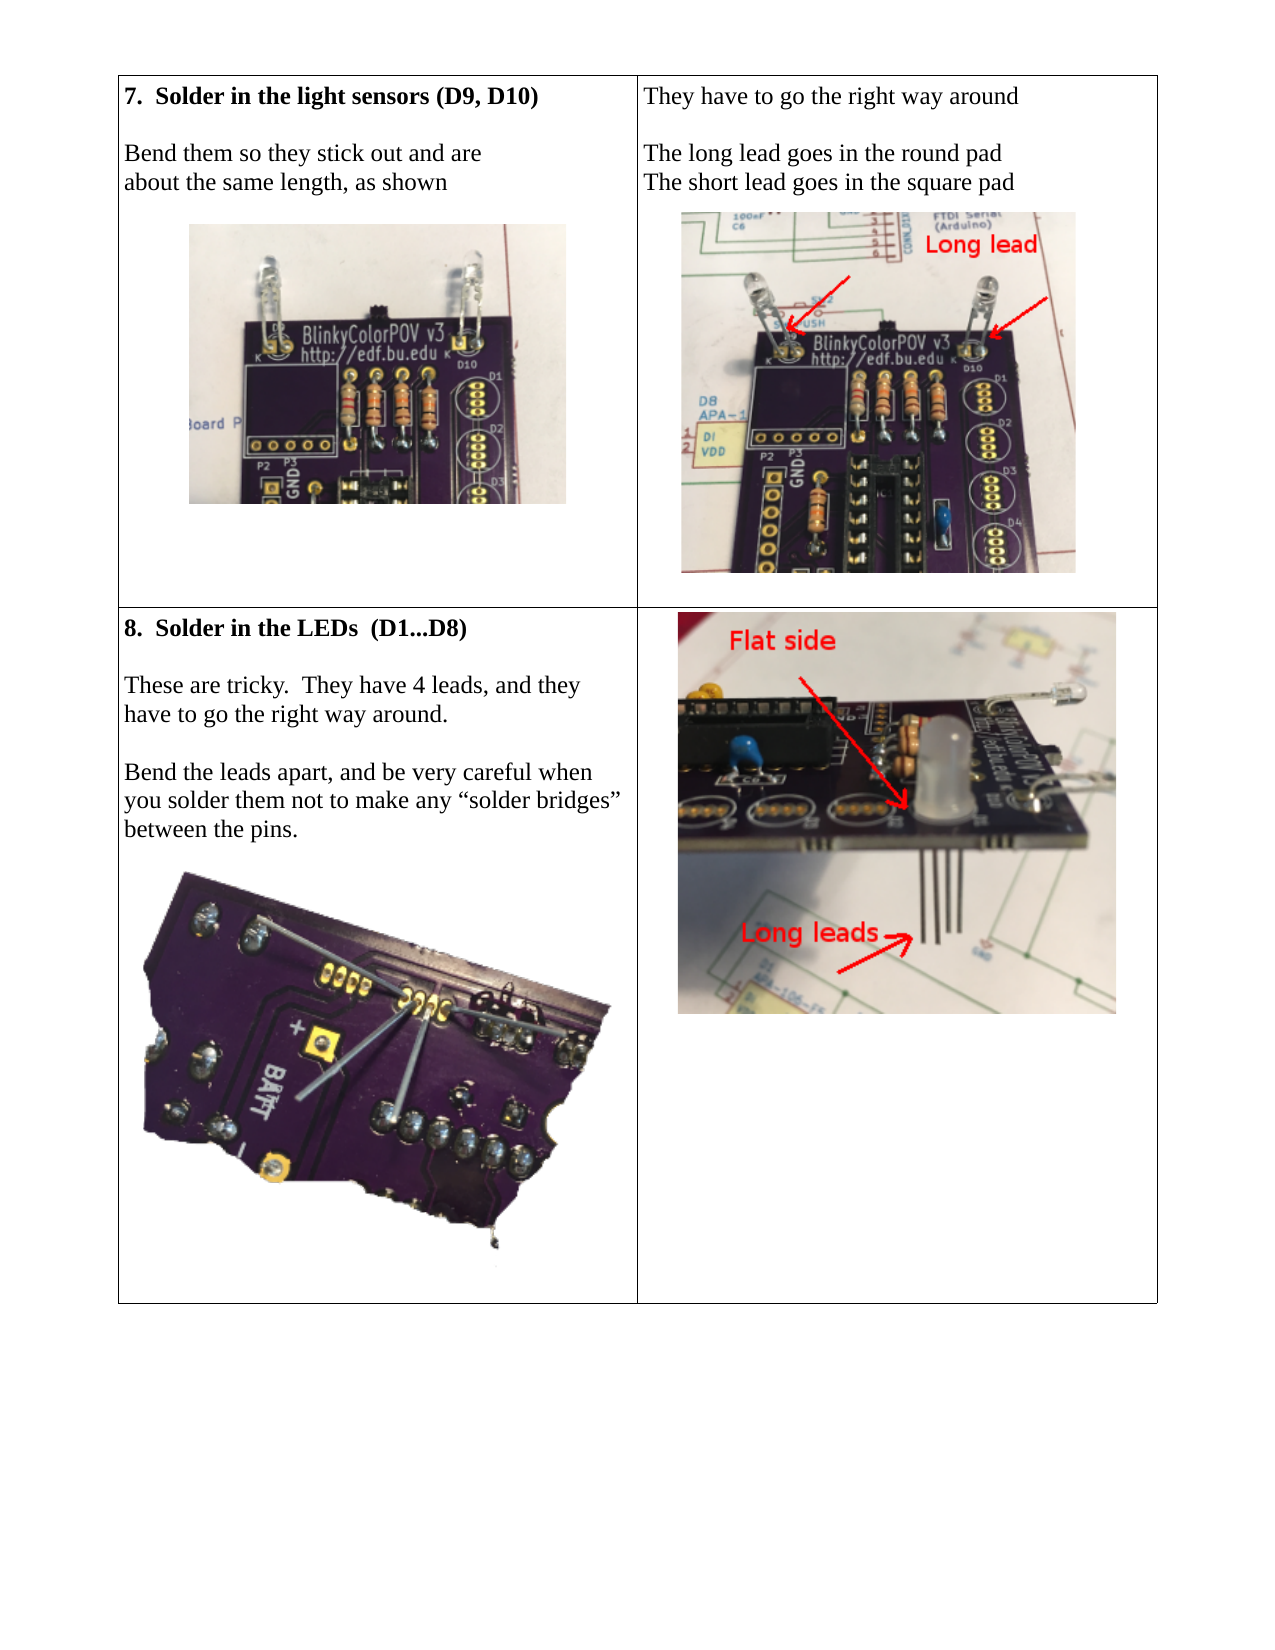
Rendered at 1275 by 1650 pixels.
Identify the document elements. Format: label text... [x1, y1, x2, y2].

table_cell [638, 608, 1157, 1303]
table_cell [119, 1269, 637, 1303]
picture [681, 212, 1076, 573]
picture [677, 612, 1117, 1014]
table_cell [638, 573, 1157, 607]
table_cell 8. Solder in the LEDs (D1...D8) These are tricky. They have 4 leads, and they have to go the right way around. Bend the leads apart, and be very careful when you solder them not to make any “solder bridges” between the pins. [119, 608, 637, 1268]
table_cell They have to go the right way around The long lead goes in the round pad The short lead goes in the square pad [638, 76, 1157, 212]
table_cell [1076, 213, 1157, 572]
table_cell [638, 213, 681, 572]
picture [189, 224, 567, 504]
picture [143, 871, 613, 1269]
table_cell 7. Solder in the light sensors (D9, D10) Bend them so they stick out and are about the same length, as shown [119, 76, 637, 224]
table_cell [119, 225, 637, 607]
